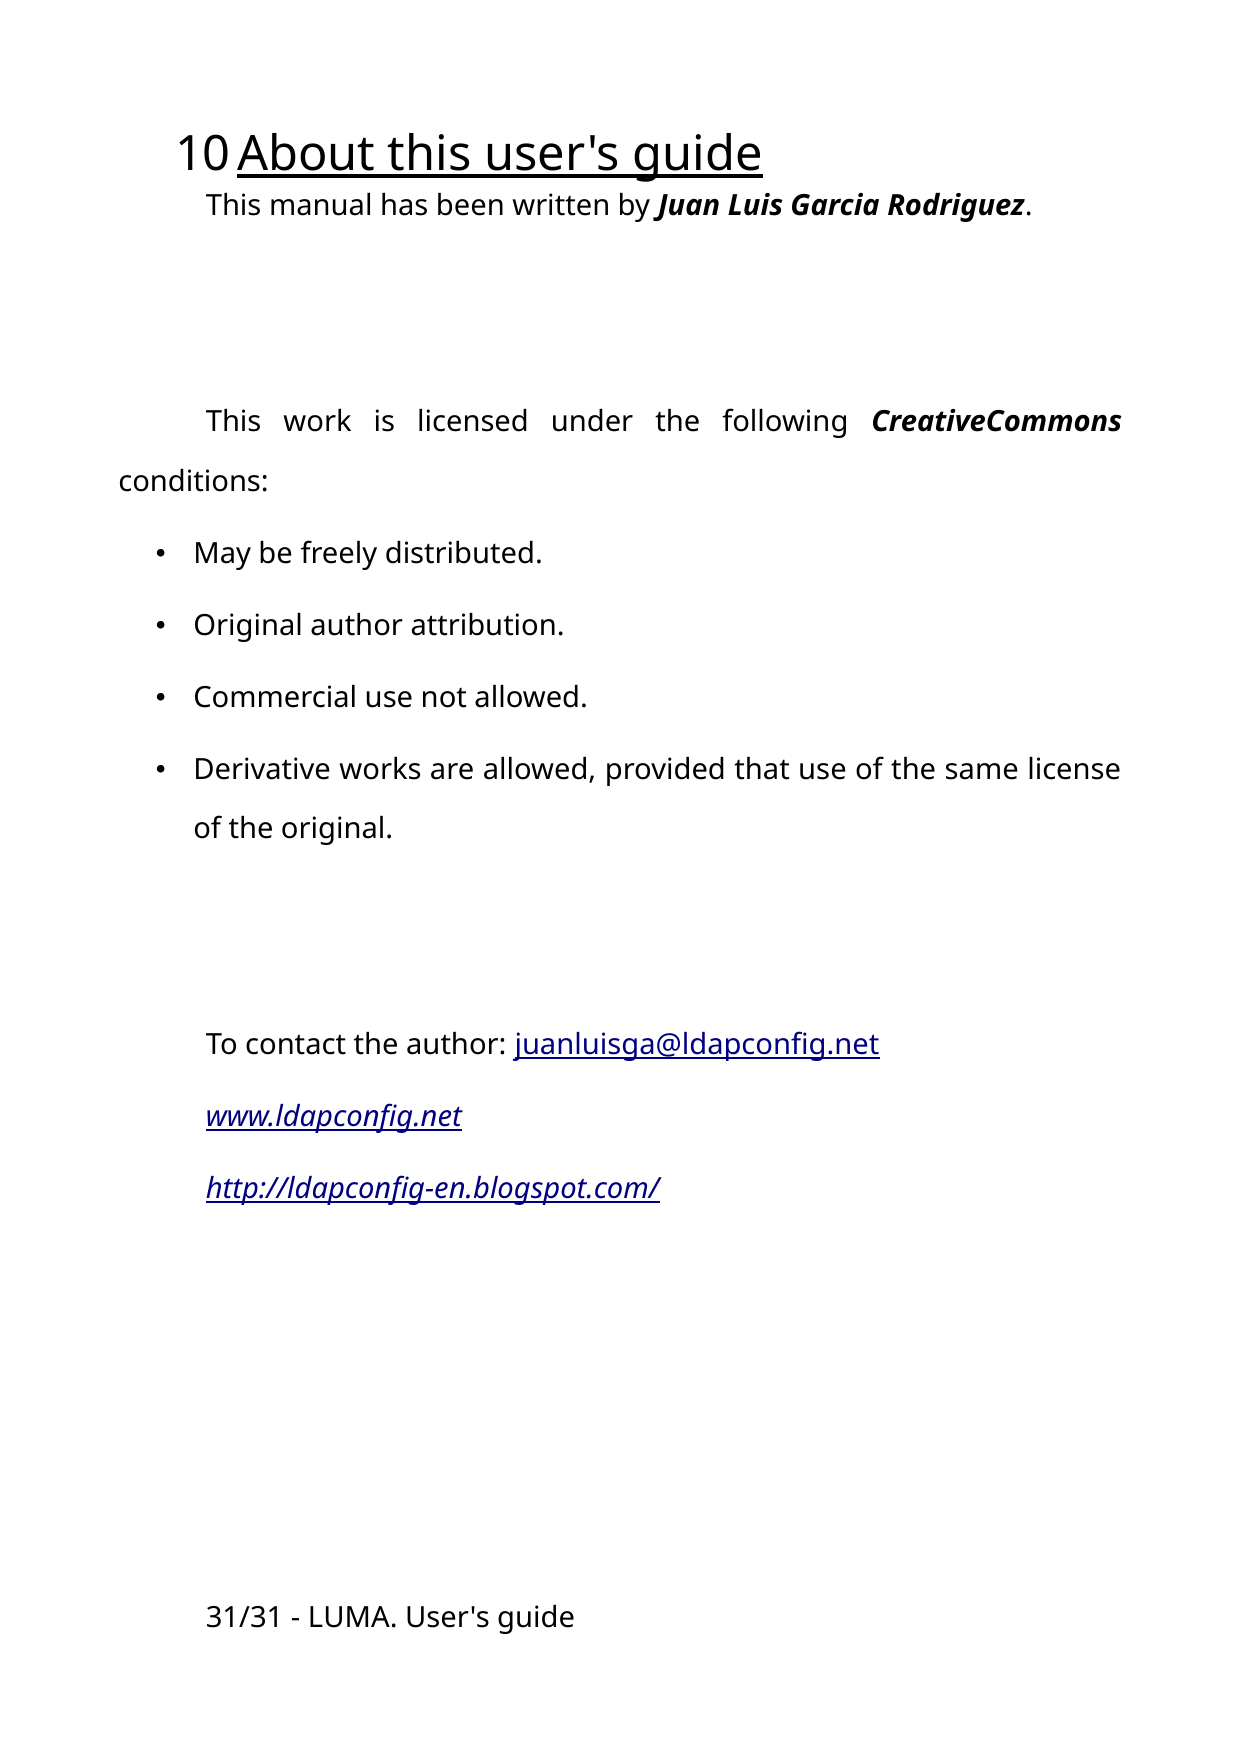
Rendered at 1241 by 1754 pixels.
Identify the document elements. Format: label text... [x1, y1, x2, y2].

list Commercial use not allowed. [156, 676, 1122, 716]
text This manual has been written by Juan Luis Garcia Rodriguez. [118, 184, 1122, 224]
text This work is licensed under the following CreativeCommons conditions: [118, 401, 1122, 500]
subtitle About this user's guide [163, 118, 1122, 184]
list May be freely distributed. [156, 532, 1122, 572]
text www.ldapconfig.net [118, 1095, 1122, 1135]
text http://ldapconfig-en.blogspot.com/ [118, 1167, 1122, 1207]
text To contact the author: juanluisga@ldapconfig.net [118, 1023, 1122, 1063]
list Derivative works are allowed, provided that use of the same license of the original. [156, 748, 1122, 847]
list Original author attribution. [156, 604, 1122, 644]
